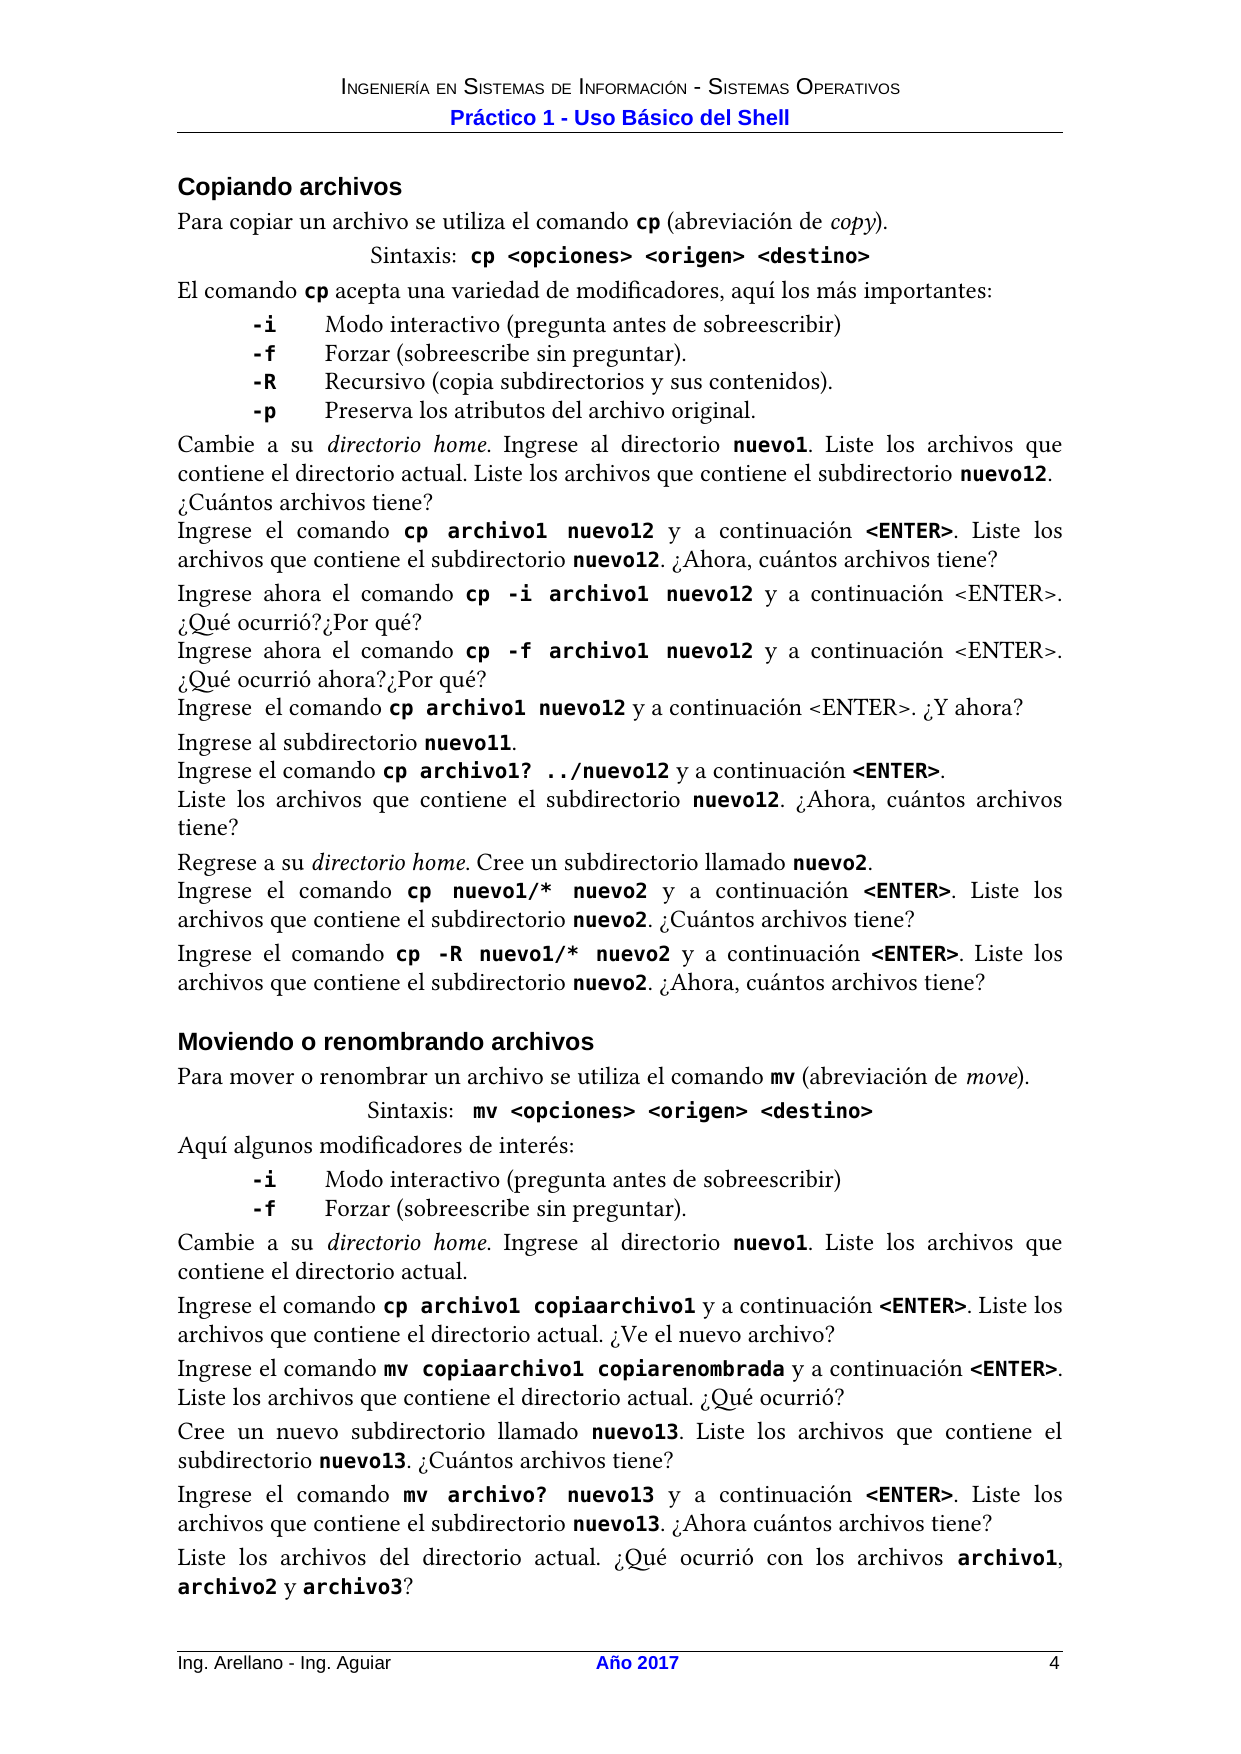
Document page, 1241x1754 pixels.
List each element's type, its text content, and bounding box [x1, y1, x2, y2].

text Para copiar un archivo se utiliza el comando cp (abreviación de copy). [177, 207, 1063, 236]
text Aquí algunos modificadores de interés: [177, 1131, 1063, 1159]
subtitle Moviendo o renombrando archivos [177, 1027, 1063, 1056]
text Sintaxis: mv <opciones> <origen> <destino> [177, 1096, 1063, 1125]
text Ingrese al subdirectorio nuevo11. Ingrese el comando cp archivo1? ../nuevo12 y a continuación <ENTER>. Liste los archivos que contiene el subdirectorio nuevo12. ¿Ahora, cuántos archivos tiene? [177, 728, 1063, 842]
text Sintaxis: cp <opciones> <origen> <destino> [177, 241, 1063, 270]
text -i Modo interactivo (pregunta antes de sobreescribir) -f Forzar (sobreescribe sin preguntar). -R Recursivo (copia subdirectorios y sus contenidos). -p Preserva los atributos del archivo original. [177, 310, 1063, 424]
text Ingrese el comando cp archivo1 copiaarchivo1 y a continuación <ENTER>. Liste los archivos que contiene el directorio actual. ¿Ve el nuevo archivo? [177, 1291, 1063, 1348]
text Ingrese el comando mv archivo? nuevo13 y a continuación <ENTER>. Liste los archivos que contiene el subdirectorio nuevo13. ¿Ahora cuántos archivos tiene? [177, 1480, 1063, 1537]
text Ingrese ahora el comando cp -i archivo1 nuevo12 y a continuación <ENTER>. ¿Qué ocurrió?¿Por qué? Ingrese ahora el comando cp -f archivo1 nuevo12 y a continuación <ENTER>. ¿Qué ocurrió ahora?¿Por qué? Ingrese el comando cp archivo1 nuevo12 y a continuación <ENTER>. ¿Y ahora? [177, 579, 1063, 722]
text Para mover o renombrar un archivo se utiliza el comando mv (abreviación de move). [177, 1062, 1063, 1090]
text Liste los archivos del directorio actual. ¿Qué ocurrió con los archivos archivo1, archivo2 y archivo3? [177, 1543, 1063, 1600]
text Ingrese el comando cp -R nuevo1/* nuevo2 y a continuación <ENTER>. Liste los archivos que contiene el subdirectorio nuevo2. ¿Ahora, cuántos archivos tiene? [177, 939, 1063, 997]
text El comando cp acepta una variedad de modificadores, aquí los más importantes: [177, 276, 1063, 304]
text Cree un nuevo subdirectorio llamado nuevo13. Liste los archivos que contiene el subdirectorio nuevo13. ¿Cuántos archivos tiene? [177, 1417, 1063, 1474]
text Cambie a su directorio home. Ingrese al directorio nuevo1. Liste los archivos que contiene el directorio actual. Liste los archivos que contiene el subdirectorio nuevo12. ¿Cuántos archivos tiene? Ingrese el comando cp archivo1 nuevo12 y a continuación <ENTER>. Liste los archivos que contiene el subdirectorio nuevo12. ¿Ahora, cuántos archivos tiene? [177, 431, 1063, 573]
text Cambie a su directorio home. Ingrese al directorio nuevo1. Liste los archivos que contiene el directorio actual. [177, 1228, 1063, 1285]
subtitle Copiando archivos [177, 173, 1063, 201]
text Ingrese el comando mv copiaarchivo1 copiarenombrada y a continuación <ENTER>. Liste los archivos que contiene el directorio actual. ¿Qué ocurrió? [177, 1354, 1063, 1411]
text -i Modo interactivo (pregunta antes de sobreescribir) -f Forzar (sobreescribe sin preguntar). [177, 1165, 1063, 1222]
text Regrese a su directorio home. Cree un subdirectorio llamado nuevo2. Ingrese el comando cp nuevo1/* nuevo2 y a continuación <ENTER>. Liste los archivos que contiene el subdirectorio nuevo2. ¿Cuántos archivos tiene? [177, 848, 1063, 933]
